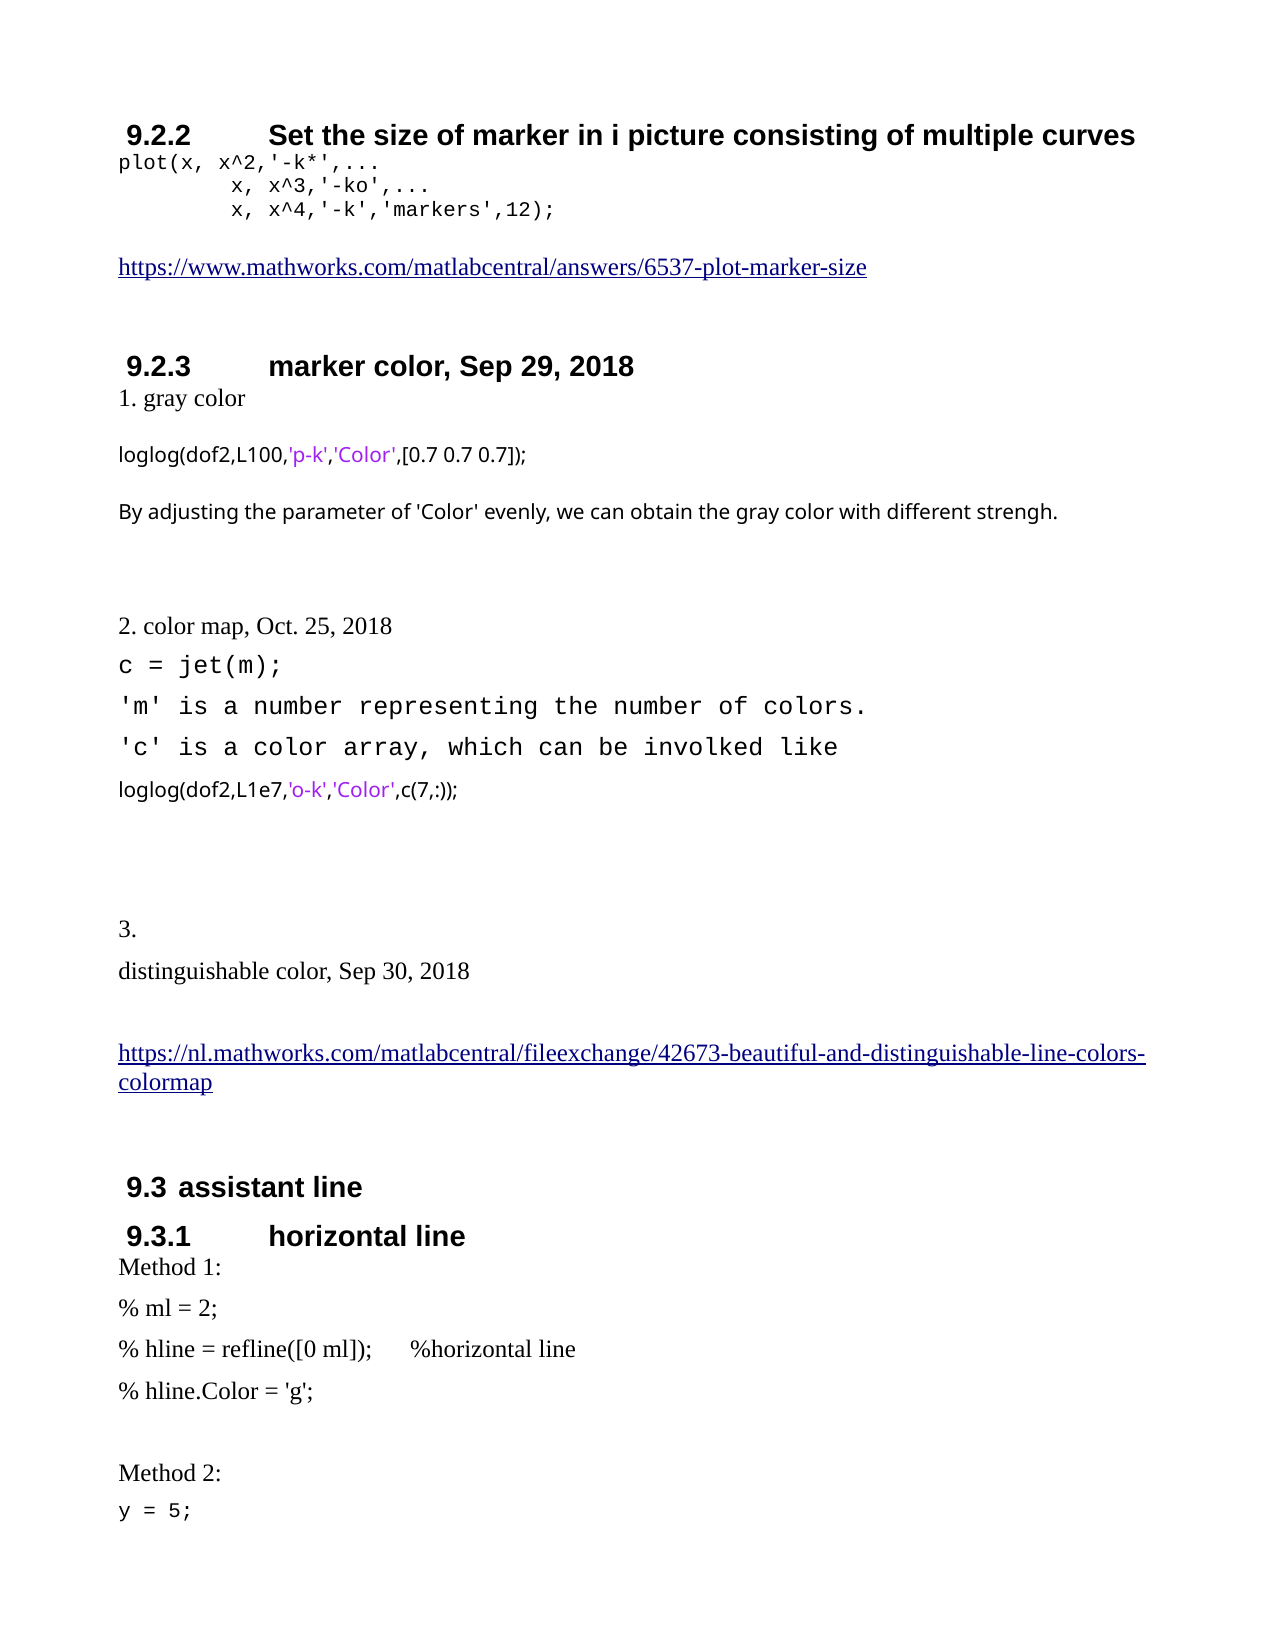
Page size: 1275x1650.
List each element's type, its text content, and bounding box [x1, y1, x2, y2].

text 'm' is a number representing the number of colors. [118, 693, 1157, 722]
text % ml = 2; [118, 1293, 1157, 1322]
text x, x^4,'-k','markers',12); [118, 199, 1157, 223]
subtitle assistant line [118, 1170, 1157, 1204]
text y = 5; [118, 1499, 1157, 1523]
text Method 2: [118, 1458, 1157, 1487]
subtitle horizontal line [118, 1218, 1157, 1252]
text https://nl.mathworks.com/matlabcentral/fileexchange/42673-beautiful-and-distinguishable-line-colors-colormap [118, 1038, 1157, 1096]
text 3. [118, 914, 1157, 943]
subtitle marker color, Sep 29, 2018 [118, 349, 1157, 383]
text c = jet(m); [118, 652, 1157, 681]
text x, x^3,'-ko',... [118, 175, 1157, 199]
text 1. gray color [118, 383, 1157, 411]
text 2. color map, Oct. 25, 2018 [118, 611, 1157, 640]
text https://www.mathworks.com/matlabcentral/answers/6537-plot-marker-size [118, 252, 1157, 281]
text By adjusting the parameter of 'Color' evenly, we can obtain the gray color with different strengh. [118, 497, 1157, 526]
text % hline = refline([0 ml]); %horizontal line [118, 1334, 1157, 1363]
subtitle Set the size of marker in i picture consisting of multiple curves [118, 118, 1157, 152]
text distinguishable color, Sep 30, 2018 [118, 956, 1157, 984]
text loglog(dof2,L100,'p-k','Color',[0.7 0.7 0.7]); [118, 440, 1157, 469]
text Method 1: [118, 1252, 1157, 1281]
text 'c' is a color array, which can be involked like [118, 734, 1157, 762]
text plot(x, x^2,'-k*',... [118, 152, 1157, 175]
text % hline.Color = 'g'; [118, 1376, 1157, 1404]
text loglog(dof2,L1e7,'o-k','Color',c(7,:)); [118, 775, 1157, 803]
